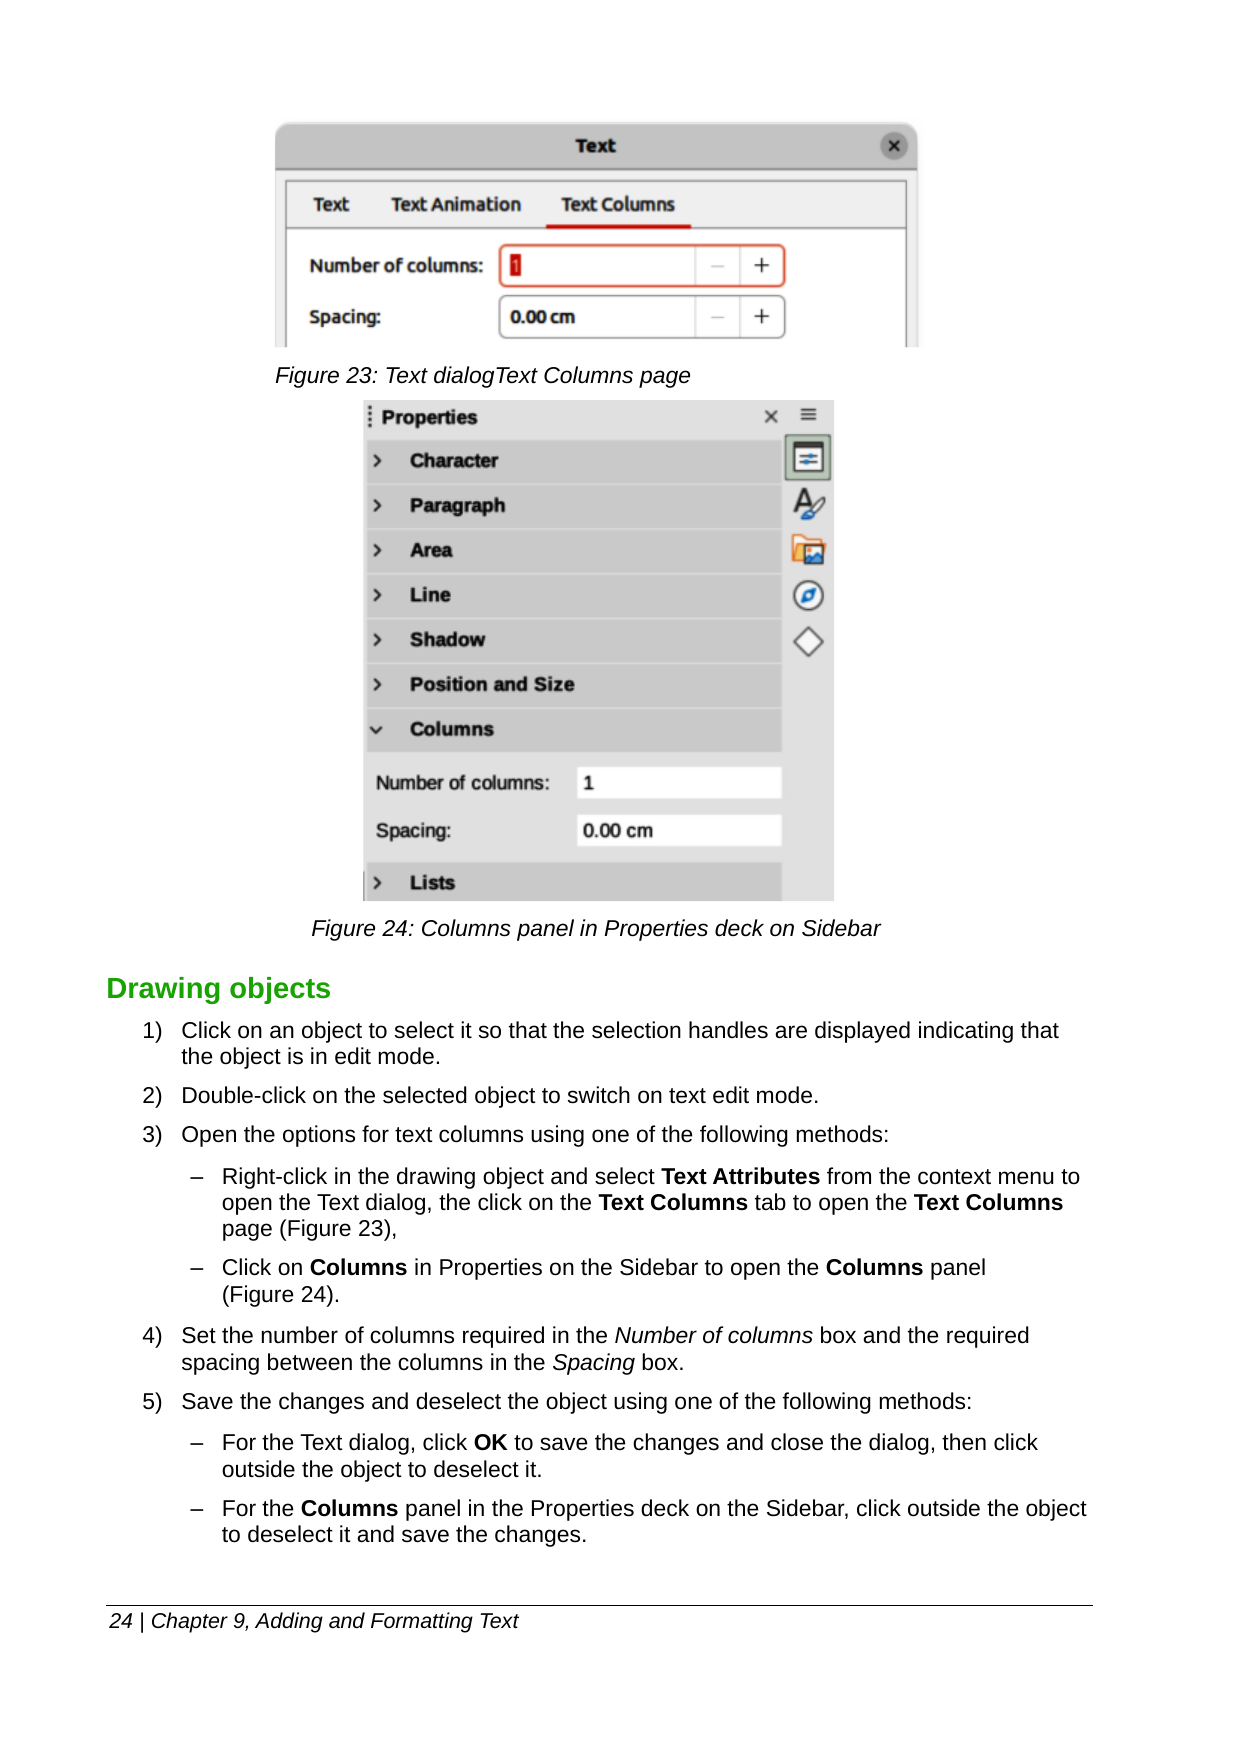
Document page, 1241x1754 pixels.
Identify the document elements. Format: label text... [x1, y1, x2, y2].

picture [274, 118, 925, 349]
list Open the options for text columns using one of the following methods: [162, 1121, 1093, 1147]
list Click on an object to select it so that the selection handles are displayed indicating that the object is in edit mode. [162, 1017, 1093, 1069]
list For the Columns panel in the Properties deck on the Sidebar, click outside the object to deselect it and save the changes. [187, 1492, 1093, 1550]
list For the Text dialog, click OK to save the changes and close the dialog, then click outside the object to deselect it. [187, 1426, 1093, 1482]
text Figure 24: Columns panel in Properties deck on Sidebar [311, 915, 888, 941]
list Click on Columns in Properties on the Sidebar to open the Columns panel (Figure 24). [187, 1251, 1093, 1310]
list Double-click on the selected object to switch on text edit mode. [162, 1082, 1093, 1108]
list Set the number of columns required in the Number of columns box and the required spacing between the columns in the Spacing box. [162, 1322, 1093, 1375]
list Right-click in the drawing object and select Text Attributes from the context menu to open the Text dialog, the click on the Text Columns tab to open the Text Columns page (Figure 23), [187, 1160, 1093, 1242]
picture [363, 400, 836, 903]
subtitle Drawing objects [106, 971, 1093, 1004]
list Save the changes and deselect the object using one of the following methods: [162, 1388, 1093, 1414]
text Figure 23: Text dialogText Columns page [275, 362, 924, 388]
